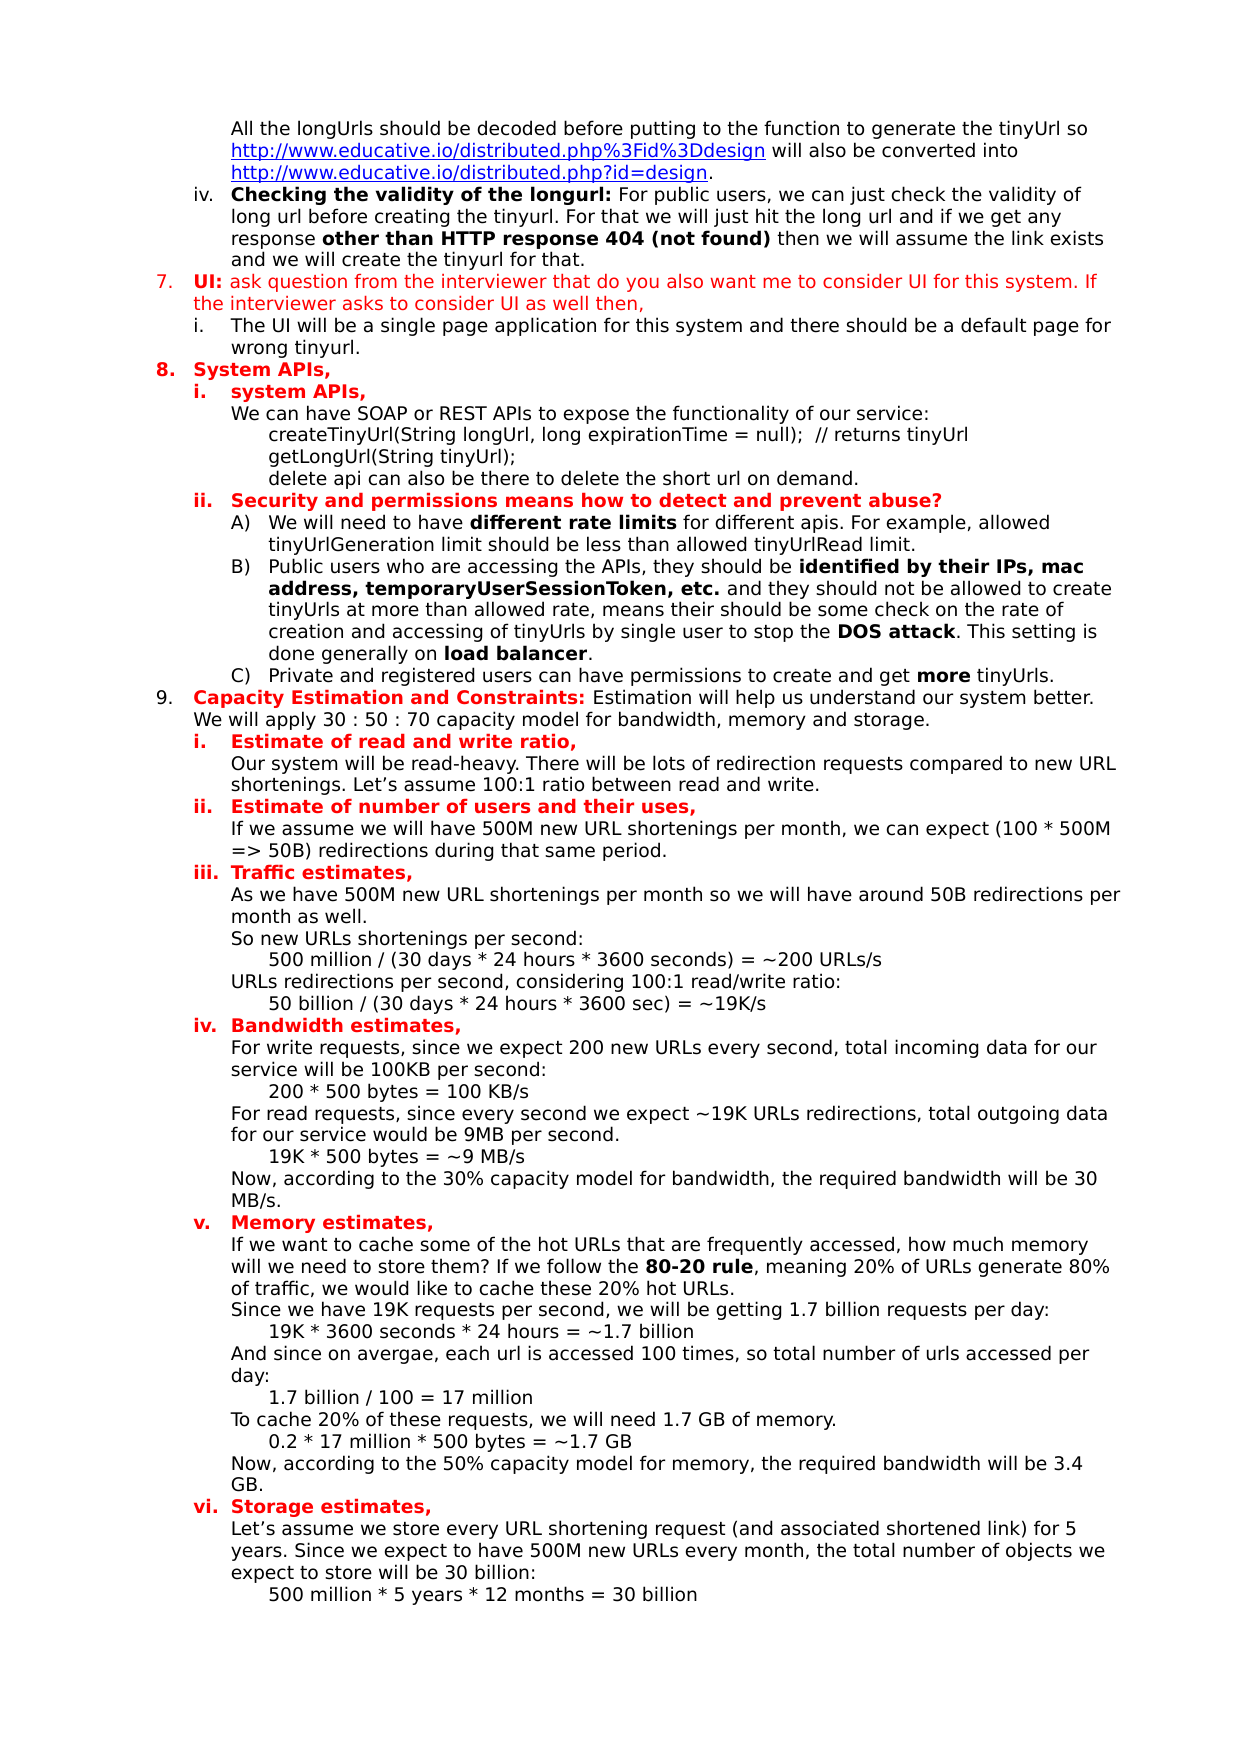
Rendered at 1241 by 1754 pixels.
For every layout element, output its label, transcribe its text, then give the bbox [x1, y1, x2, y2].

list 500 million / (30 days * 24 hours * 3600 seconds) = ~200 URLs/s [231, 949, 1122, 971]
list As we have 500M new URL shortenings per month so we will have around 50B redirections per month as well. [193, 884, 1122, 927]
list For write requests, since we expect 200 new URLs every second, total incoming data for our service will be 100KB per second: [193, 1037, 1122, 1081]
list Now, according to the 30% capacity model for bandwidth, the required bandwidth will be 30 MB/s. [193, 1168, 1122, 1212]
list We will need to have different rate limits for different apis. For example, allowed tinyUrlGeneration limit should be less than allowed tinyUrlRead limit. [231, 512, 1122, 556]
list We can have SOAP or REST APIs to expose the functionality of our service: [193, 402, 1122, 424]
list URLs redirections per second, considering 100:1 read/write ratio: [193, 971, 1122, 993]
list 200 * 500 bytes = 100 KB/s [231, 1081, 1122, 1102]
list To cache 20% of these requests, we will need 1.7 GB of memory. [193, 1409, 1122, 1431]
list Public users who are accessing the APIs, they should be identified by their IPs, mac address, temporaryUserSessionToken, etc. and they should not be allowed to create tinyUrls at more than allowed rate, means their should be some check on the rate of creation and accessing of tinyUrls by single user to stop the DOS attack. This setting is done generally on load balancer. [231, 556, 1122, 665]
list If we want to cache some of the hot URLs that are frequently accessed, how much memory will we need to store them? If we follow the 80-20 rule, meaning 20% of URLs generate 80% of traffic, we would like to cache these 20% hot URLs. [193, 1234, 1122, 1299]
list Since we have 19K requests per second, we will be getting 1.7 billion requests per day: [193, 1299, 1122, 1321]
list 19K * 500 bytes = ~9 MB/s [231, 1146, 1122, 1168]
list Storage estimates, [193, 1496, 1122, 1518]
list createTinyUrl(String longUrl, long expirationTime = null); // returns tinyUrl [231, 424, 1122, 446]
list Estimate of read and write ratio, [193, 731, 1122, 752]
list We will apply 30 : 50 : 70 capacity model for bandwidth, memory and storage. [156, 709, 1122, 731]
list Private and registered users can have permissions to create and get more tinyUrls. [231, 665, 1122, 687]
list getLongUrl(String tinyUrl); [231, 446, 1122, 468]
list 19K * 3600 seconds * 24 hours = ~1.7 billion [231, 1321, 1122, 1343]
list The UI will be a single page application for this system and there should be a default page for wrong tinyurl. [193, 315, 1122, 359]
list 500 million * 5 years * 12 months = 30 billion [231, 1584, 1122, 1606]
list 1.7 billion / 100 = 17 million [231, 1387, 1122, 1409]
list Estimate of number of users and their uses, [193, 796, 1122, 818]
list Checking the validity of the longurl: For public users, we can just check the validity of long url before creating the tinyurl. For that we will just hit the long url and if we get any response other than HTTP response 404 (not found) then we will assume the link exists and we will create the tinyurl for that. [193, 184, 1122, 271]
list For read requests, since every second we expect ~19K URLs redirections, total outgoing data for our service would be 9MB per second. [193, 1102, 1122, 1146]
list If we assume we will have 500M new URL shortenings per month, we can expect (100 * 500M => 50B) redirections during that same period. [193, 818, 1122, 862]
list Let’s assume we store every URL shortening request (and associated shortened link) for 5 years. Since we expect to have 500M new URLs every month, the total number of objects we expect to store will be 30 billion: [193, 1518, 1122, 1584]
list 50 billion / (30 days * 24 hours * 3600 sec) = ~19K/s [231, 993, 1122, 1015]
list All the longUrls should be decoded before putting to the function to generate the tinyUrl so http://www.educative.io/distributed.php%3Fid%3Ddesign will also be converted into http://www.educative.io/distributed.php?id=design. [193, 118, 1122, 184]
list system APIs, [193, 381, 1122, 402]
list System APIs, [156, 359, 1122, 381]
list And since on avergae, each url is accessed 100 times, so total number of urls accessed per day: [193, 1343, 1122, 1387]
list Memory estimates, [193, 1212, 1122, 1234]
list Bandwidth estimates, [193, 1015, 1122, 1037]
list Traffic estimates, [193, 862, 1122, 884]
list delete api can also be there to delete the short url on demand. [231, 468, 1122, 490]
list Security and permissions means how to detect and prevent abuse? [193, 490, 1122, 512]
list 0.2 * 17 million * 500 bytes = ~1.7 GB [231, 1431, 1122, 1452]
list UI: ask question from the interviewer that do you also want me to consider UI for this system. If the interviewer asks to consider UI as well then, [156, 271, 1122, 315]
list Capacity Estimation and Constraints: Estimation will help us understand our system better. [156, 687, 1122, 709]
list So new URLs shortenings per second: [193, 927, 1122, 949]
list Our system will be read-heavy. There will be lots of redirection requests compared to new URL shortenings. Let’s assume 100:1 ratio between read and write. [193, 752, 1122, 796]
list Now, according to the 50% capacity model for memory, the required bandwidth will be 3.4 GB. [193, 1452, 1122, 1496]
